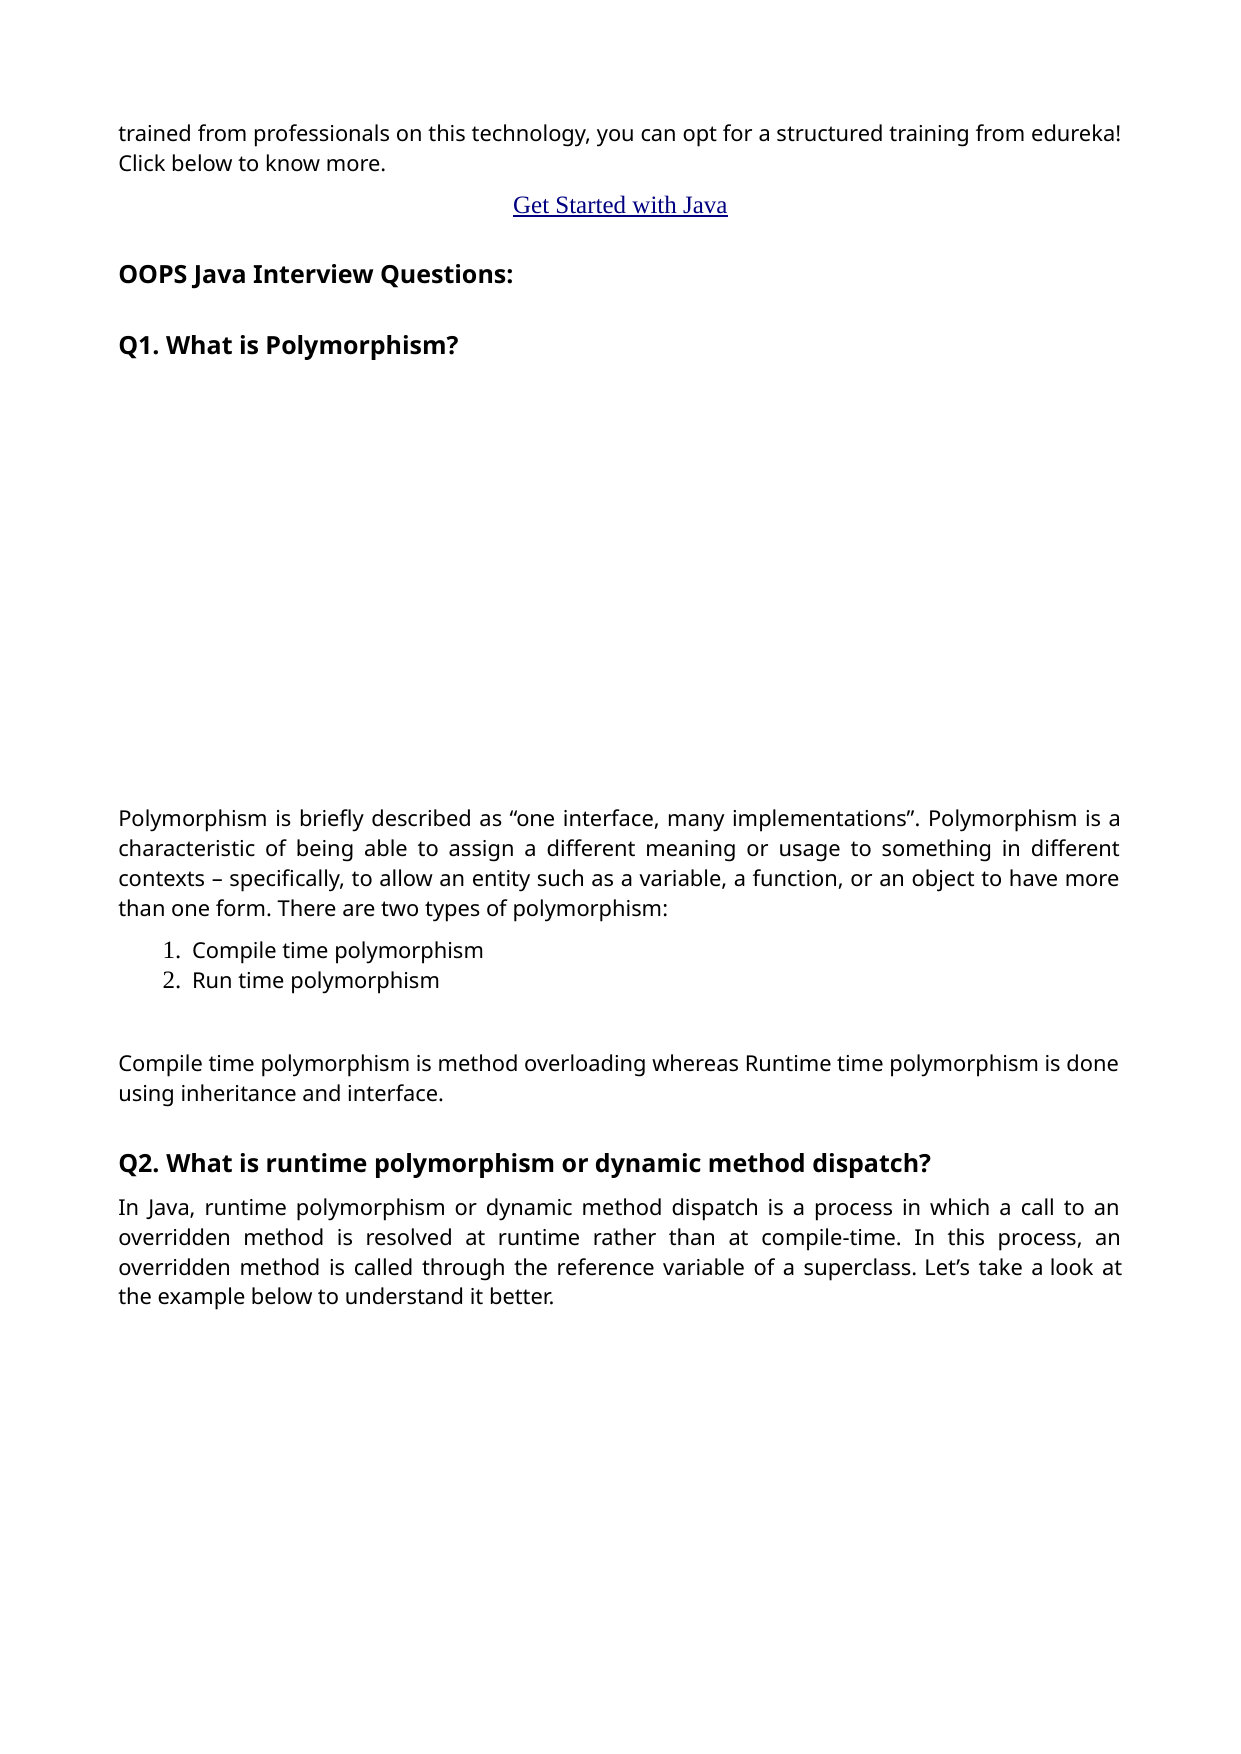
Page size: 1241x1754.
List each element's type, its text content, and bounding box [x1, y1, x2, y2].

list Run time polymorphism [162, 965, 1122, 994]
text Polymorphism is briefly described as “one interface, many implementations”. Polymorphism is a characteristic of being able to assign a different meaning or usage to something in different contexts – specifically, to allow an entity such as a variable, a function, or an object to have more than one form. There are two types of polymorphism: [118, 803, 1122, 922]
subtitle Q2. What is runtime polymorphism or dynamic method dispatch? [118, 1145, 1122, 1179]
text In Java, runtime polymorphism or dynamic method dispatch is a process in which a call to an overridden method is resolved at runtime rather than at compile-time. In this process, an overridden method is called through the reference variable of a superclass. Let’s take a look at the example below to understand it better. [118, 1192, 1122, 1311]
text trained from professionals on this technology, you can opt for a structured training from edureka! Click below to know more. [118, 118, 1122, 178]
text Compile time polymorphism is method overloading whereas Runtime time polymorphism is done using inheritance and interface. [118, 1048, 1122, 1108]
subtitle Q1. What is Polymorphism? [118, 328, 1122, 362]
text Get Started with Java [118, 190, 1122, 219]
subtitle OOPS Java Interview Questions: [118, 256, 1122, 291]
list Compile time polymorphism [162, 935, 1122, 965]
